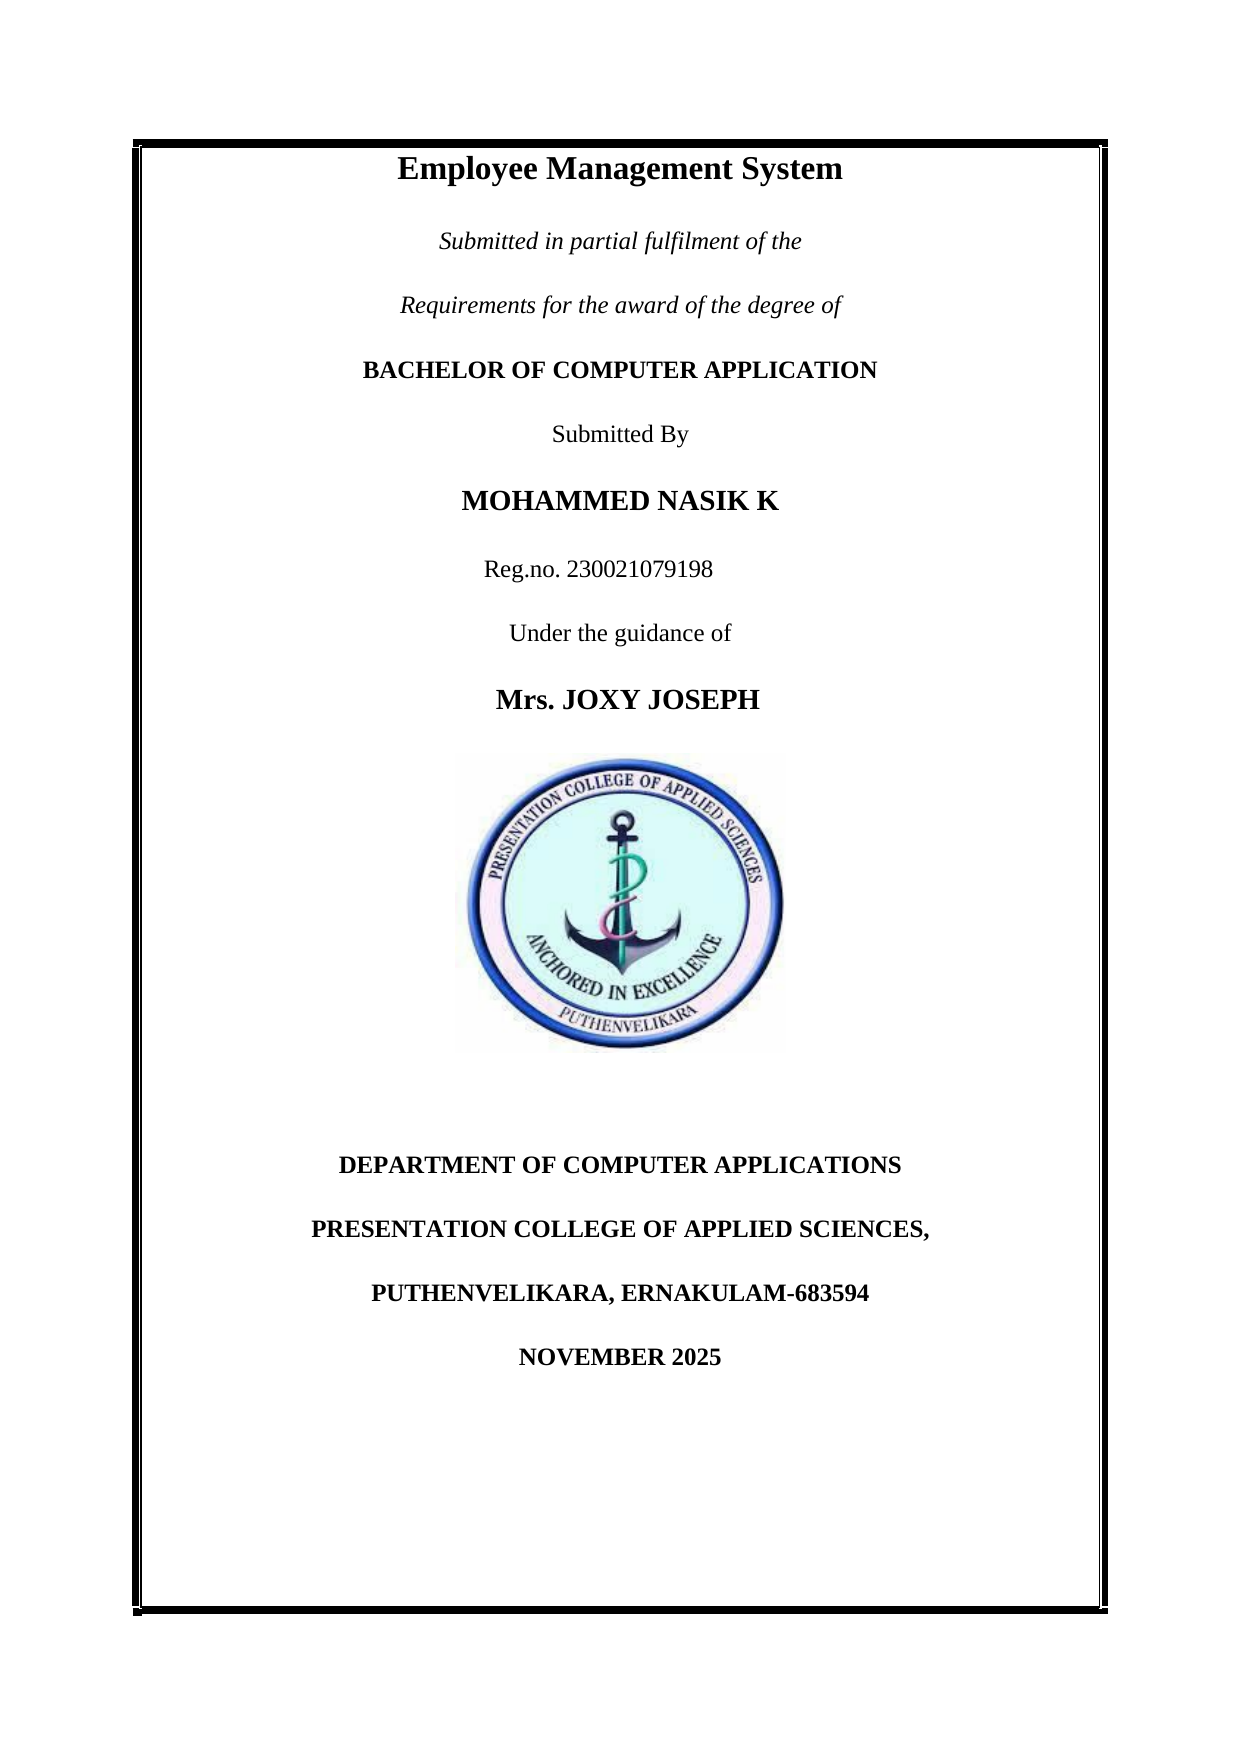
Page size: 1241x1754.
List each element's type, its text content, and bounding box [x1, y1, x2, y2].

subtitle Employee Management System [198, 148, 1043, 186]
text Submitted By [198, 419, 1043, 448]
picture [455, 753, 787, 1053]
text DEPARTMENT OF COMPUTER APPLICATIONS PRESENTATION COLLEGE OF APPLIED SCIENCES, PUTHENVELIKARA, ERNAKULAM-683594 NOVEMBER 2025 [309, 1151, 931, 1371]
text MOHAMMED NASIK K [198, 483, 1043, 517]
text Submitted in partial fulfilment of the Requirements for the award of the degree of [399, 226, 841, 319]
text BACHELOR OF COMPUTER APPLICATION [361, 355, 879, 384]
subtitle Mrs. JOXY JOSEPH [337, 682, 1123, 716]
text Under the guidance of [197, 618, 1043, 647]
text Reg.no. 230021079198 [458, 554, 739, 583]
